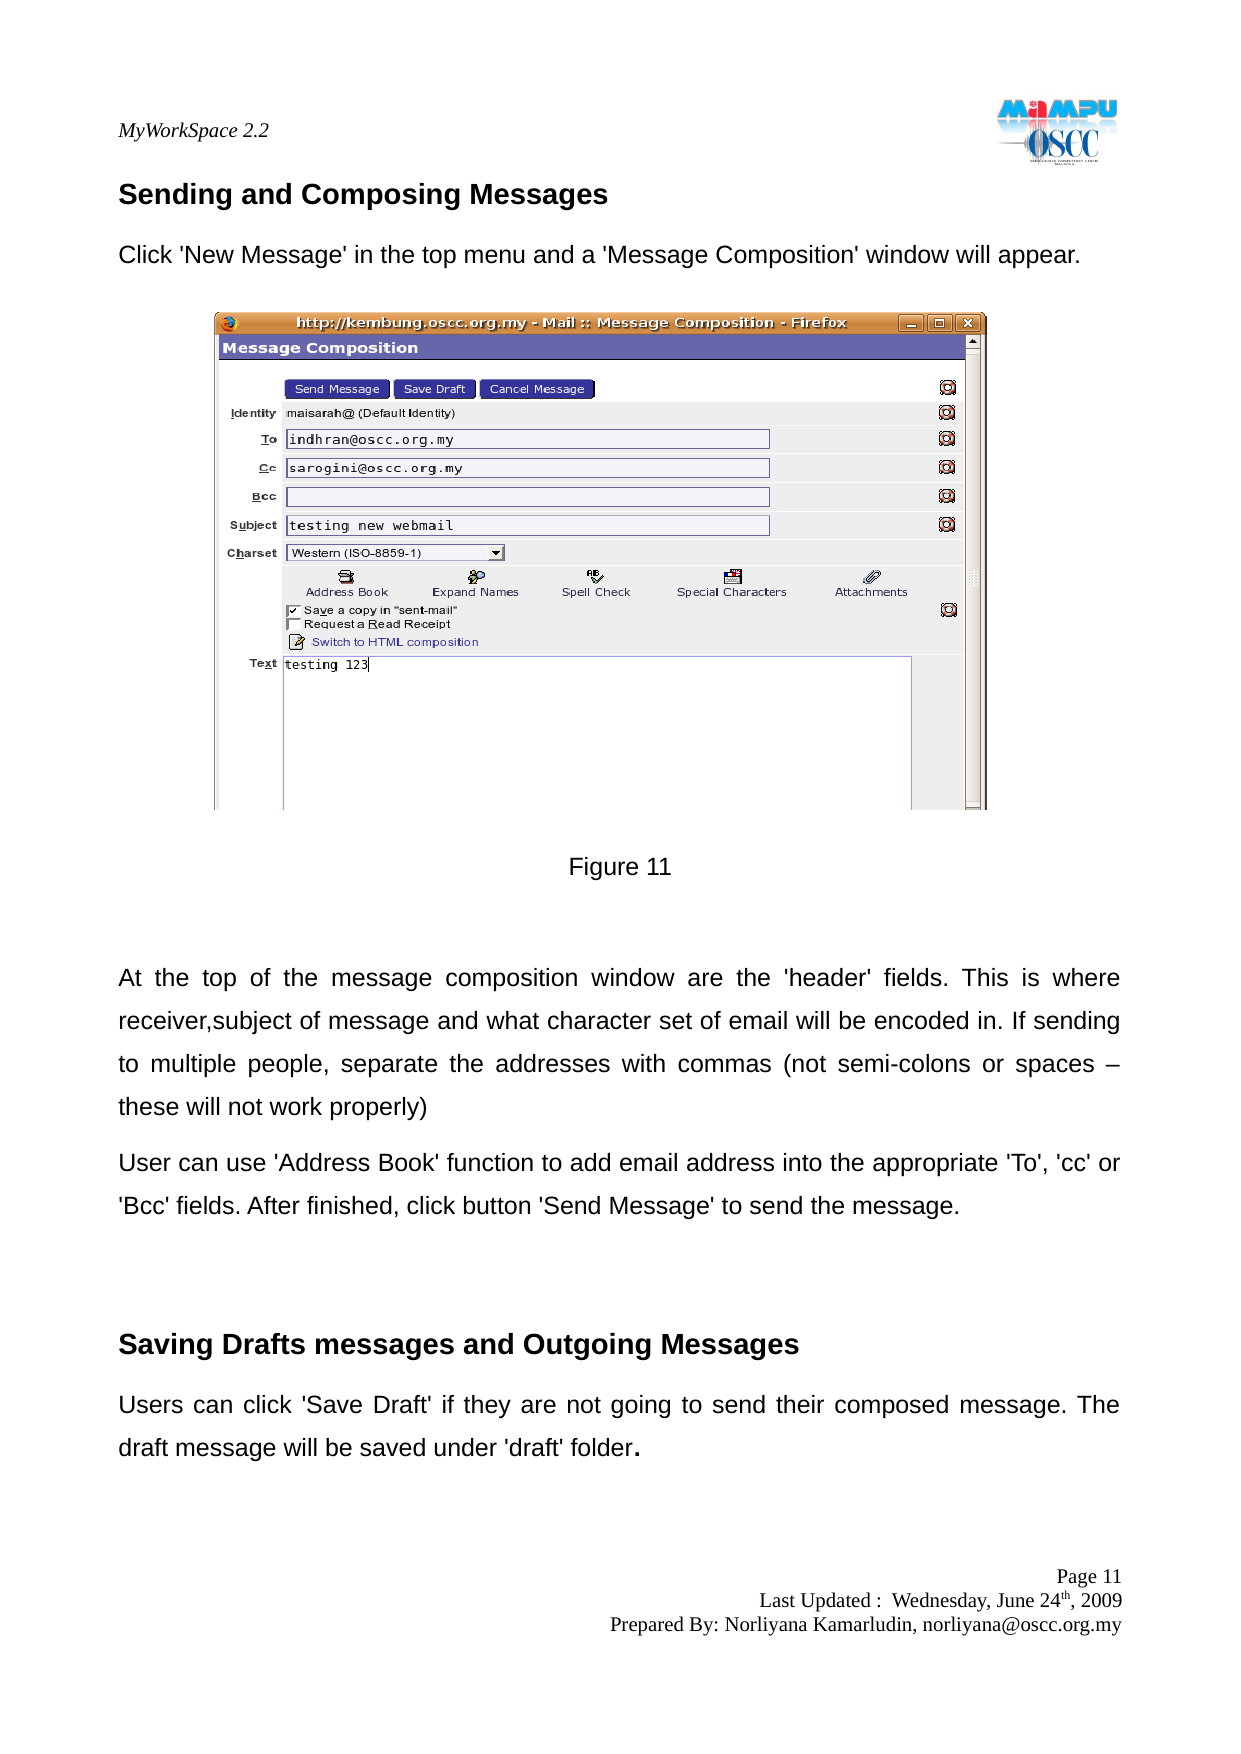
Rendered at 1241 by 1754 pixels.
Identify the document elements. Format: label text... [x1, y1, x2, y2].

text At the top of the message composition window are the 'header' fields. This is where receiver,subject of message and what character set of email will be encoded in. If sending to multiple people, separate the addresses with commas (not semi-colons or spaces – these will not work properly) [118, 963, 1122, 1121]
text Figure 11 [118, 852, 1122, 880]
subtitle Sending and Composing Messages [118, 177, 1122, 211]
subtitle Saving Drafts messages and Outgoing Messages [118, 1327, 1122, 1361]
text User can use 'Address Book' function to add email address into the appropriate 'To', 'cc' or 'Bcc' fields. After finished, click button 'Send Message' to send the message. [118, 1148, 1122, 1220]
picture [214, 312, 987, 810]
text Users can click 'Save Draft' if they are not going to send their composed message. The draft message will be saved under 'draft' folder. [118, 1390, 1122, 1462]
text Click 'New Message' in the top menu and a 'Message Composition' window will appear. [118, 240, 1122, 268]
picture [996, 86, 1118, 166]
